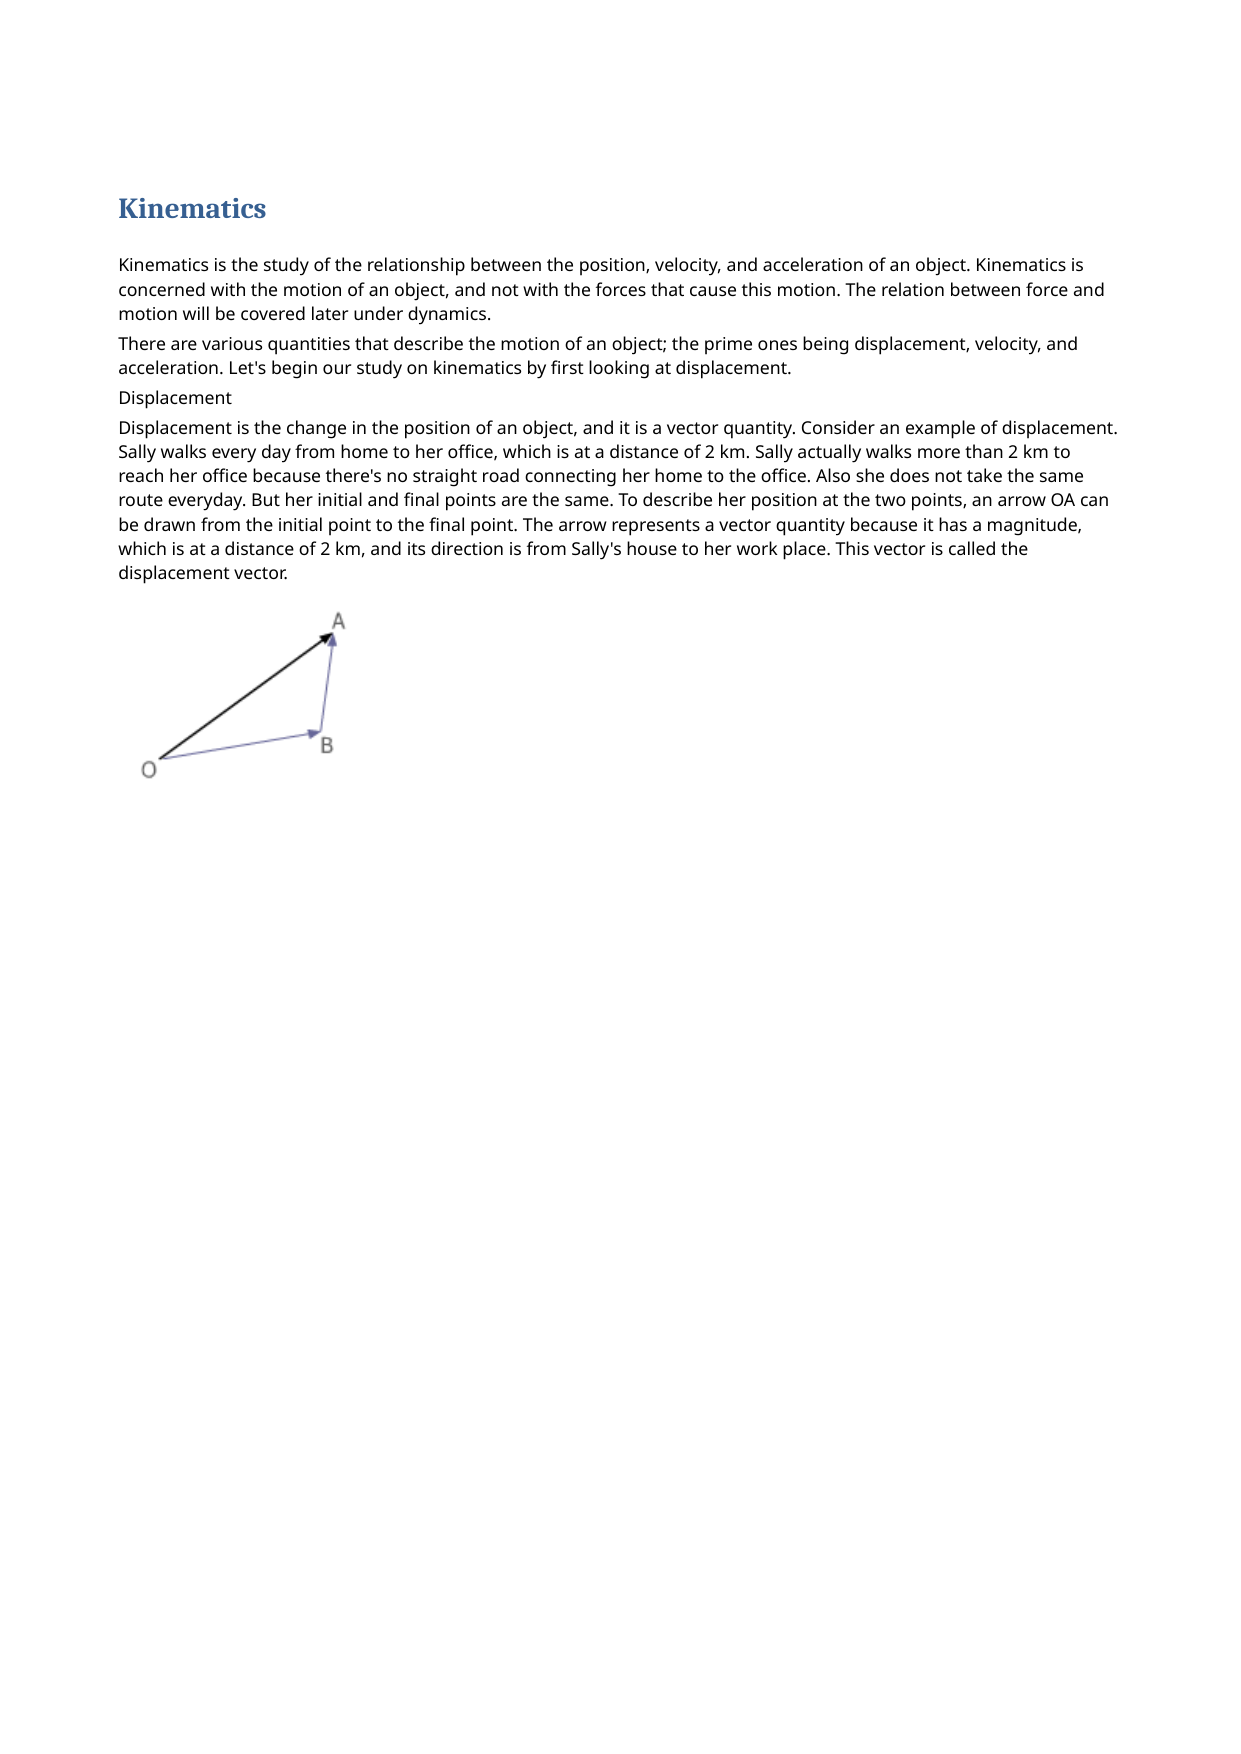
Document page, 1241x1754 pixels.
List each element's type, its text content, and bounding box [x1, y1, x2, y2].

text There are various quantities that describe the motion of an object; the prime ones being displacement, velocity, and acceleration. Let's begin our study on kinematics by first looking at displacement. [118, 331, 1122, 379]
subtitle Kinematics [118, 192, 1122, 226]
text Kinematics is the study of the relationship between the position, velocity, and acceleration of an object. Kinematics is concerned with the motion of an object, and not with the forces that cause this motion. The relation between force and motion will be covered later under dynamics. [118, 253, 1122, 325]
picture [118, 587, 362, 791]
text Displacement is the change in the position of an object, and it is a vector quantity. Consider an example of displacement. Sally walks every day from home to her office, which is at a distance of 2 km. Sally actually walks more than 2 km to reach her office because there's no straight road connecting her home to the office. Also she does not take the same route everyday. But her initial and final points are the same. To describe her position at the two points, an arrow OA can be drawn from the initial point to the final point. The arrow represents a vector quantity because it has a magnitude, which is at a distance of 2 km, and its direction is from Sally's house to her work place. This vector is called the displacement vector. [118, 415, 1122, 584]
title Displacement [118, 385, 1122, 409]
